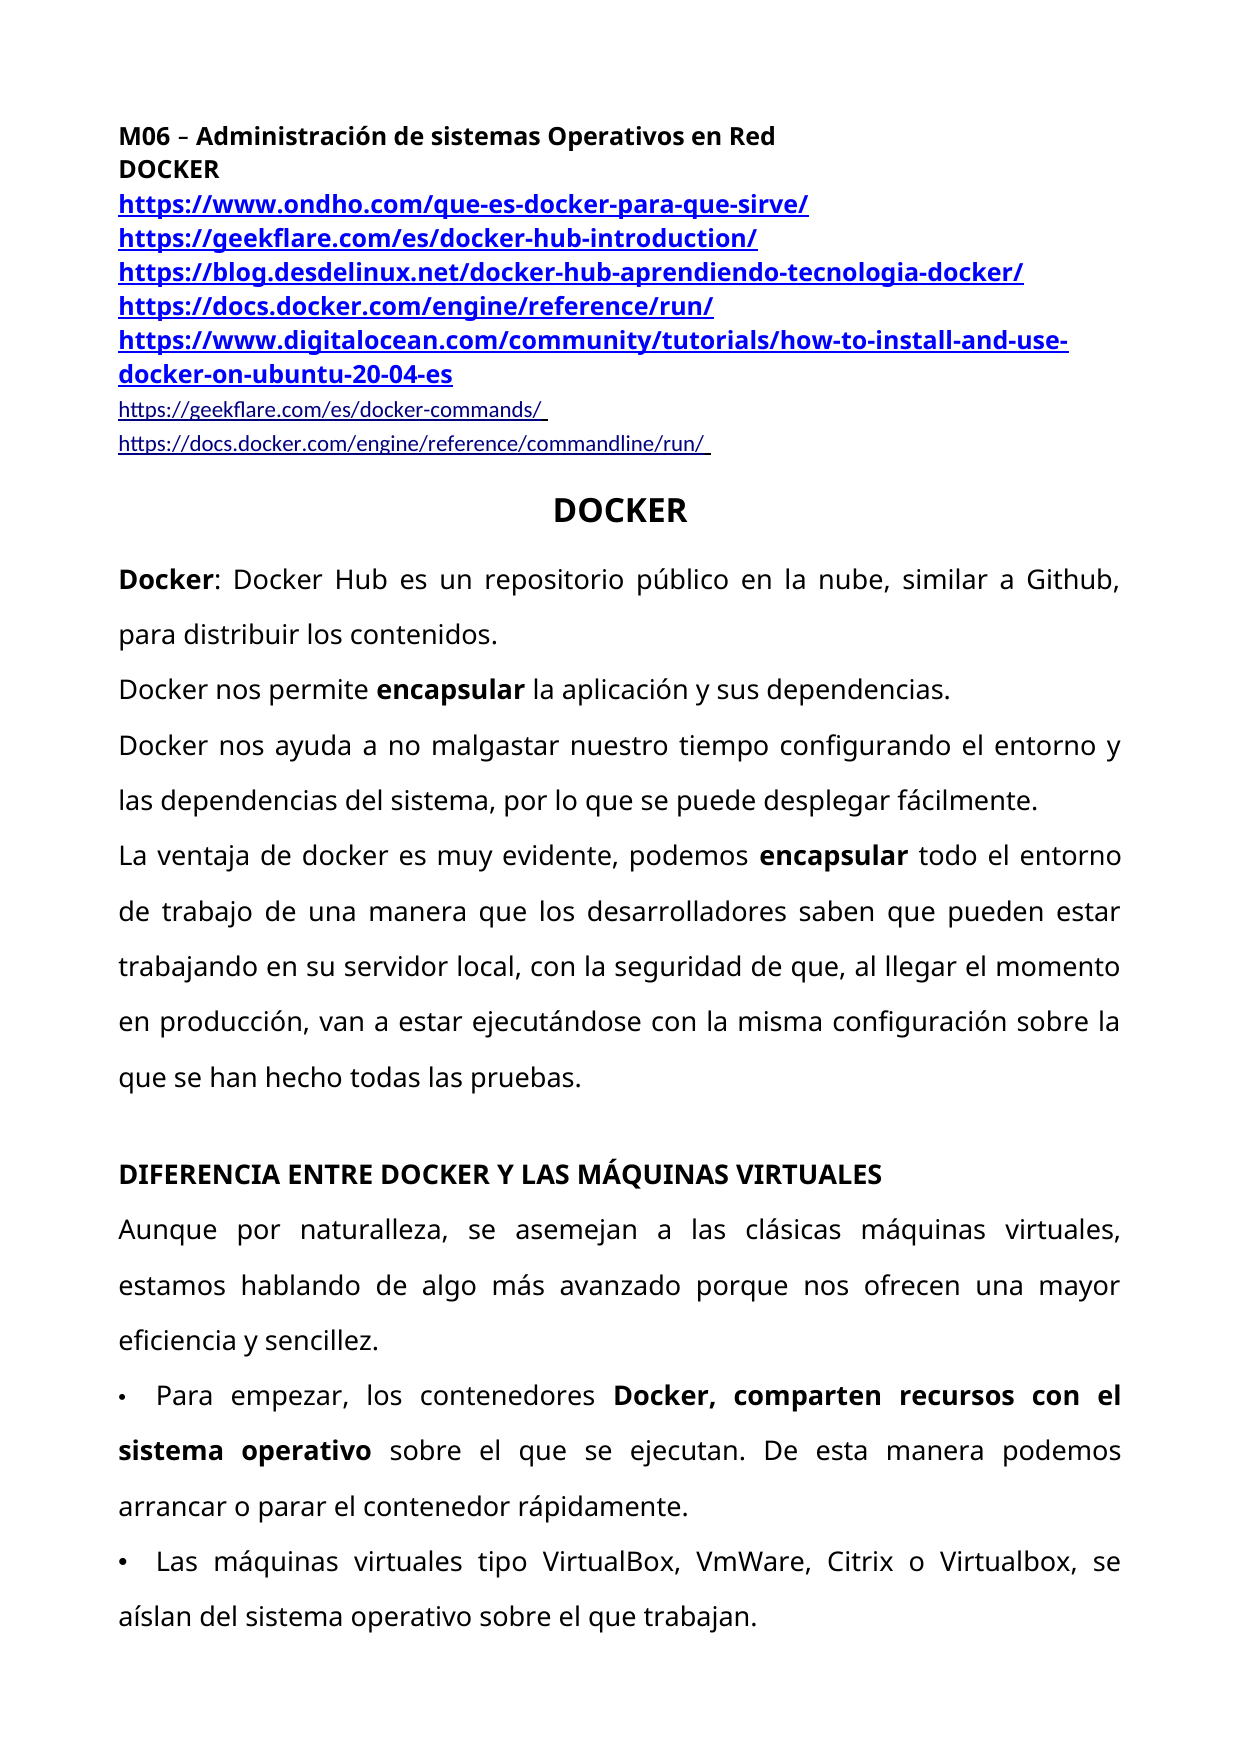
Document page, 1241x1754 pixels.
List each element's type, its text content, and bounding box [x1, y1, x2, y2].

text https://www.ondho.com/que-es-docker-para-que-sirve/ [118, 186, 1122, 220]
text DOCKER [118, 487, 1122, 532]
text https://docs.docker.com/engine/reference/commandline/run/ [118, 425, 1122, 459]
text Docker: Docker Hub es un repositorio público en la nube, similar a Github, para distribuir los contenidos. [118, 560, 1122, 652]
text https://blog.desdelinux.net/docker-hub-aprendiendo-tecnologia-docker/ [118, 254, 1122, 288]
text https://geekflare.com/es/docker-hub-introduction/ [118, 220, 1122, 254]
text https://geekflare.com/es/docker-commands/ [118, 391, 1122, 425]
text DOCKER [118, 152, 1122, 186]
text Aunque por naturalleza, se asemejan a las clásicas máquinas virtuales, estamos hablando de algo más avanzado porque nos ofrecen una mayor eficiencia y sencillez. [118, 1211, 1122, 1358]
text Docker nos ayuda a no malgastar nuestro tiempo configurando el entorno y las dependencias del sistema, por lo que se puede desplegar fácilmente. [118, 726, 1122, 818]
text Docker nos permite encapsular la aplicación y sus dependencias. [118, 671, 1122, 708]
list Para empezar, los contenedores Docker, comparten recursos con el sistema operativo sobre el que se ejecutan. De esta manera podemos arrancar o parar el contenedor rápidamente. [81, 1377, 1122, 1524]
list Las máquinas virtuales tipo VirtualBox, VmWare, Citrix o Virtualbox, se aíslan del sistema operativo sobre el que trabajan. [81, 1542, 1122, 1635]
text M06 – Administración de sistemas Operativos en Red [118, 118, 1122, 152]
text https://www.digitalocean.com/community/tutorials/how-to-install-and-use-docker-on-ubuntu-20-04-es [118, 322, 1122, 391]
text La ventaja de docker es muy evidente, podemos encapsular todo el entorno de trabajo de una manera que los desarrolladores saben que pueden estar trabajando en su servidor local, con la seguridad de que, al llegar el momento en producción, van a estar ejecutándose con la misma configuración sobre la que se han hecho todas las pruebas. [118, 837, 1122, 1095]
text DIFERENCIA ENTRE DOCKER Y LAS MÁQUINAS VIRTUALES [118, 1155, 1122, 1192]
text https://docs.docker.com/engine/reference/run/ [118, 288, 1122, 322]
